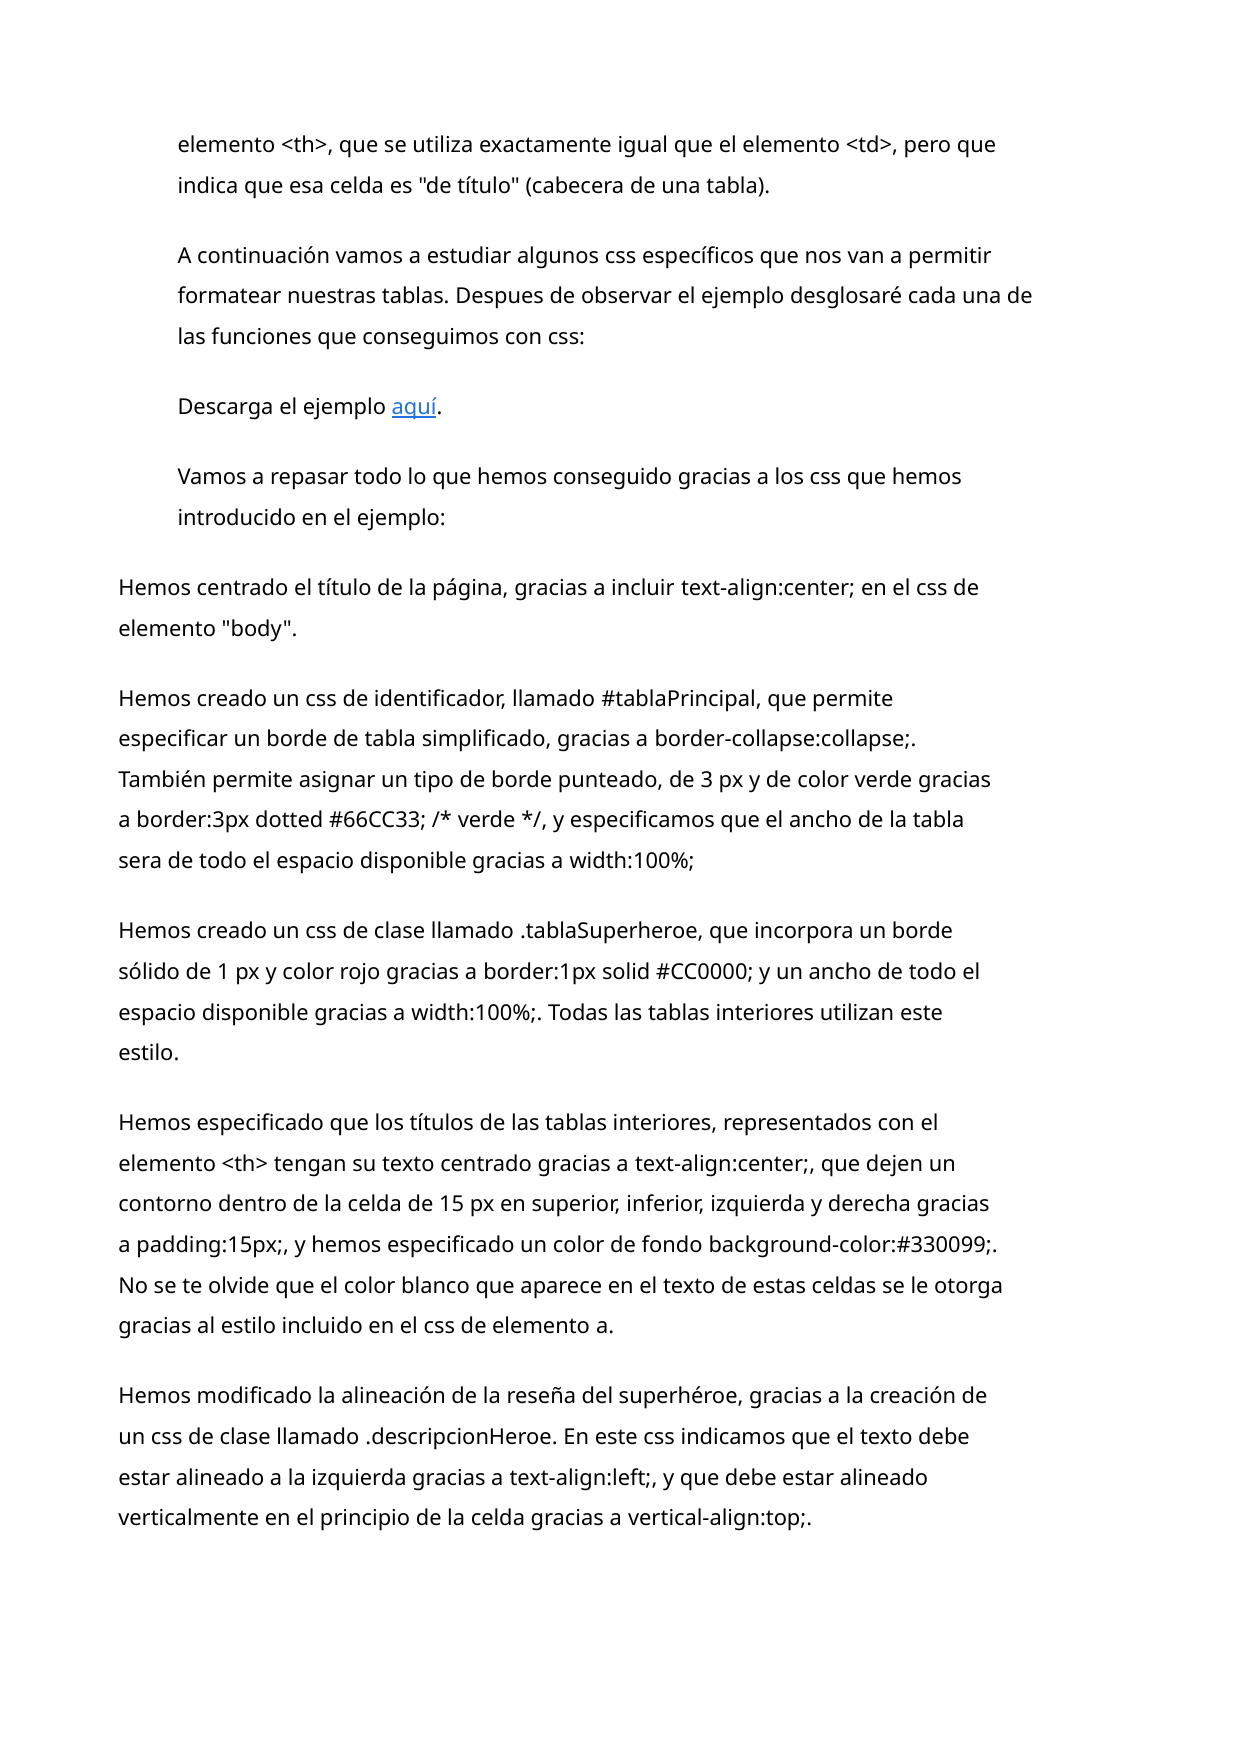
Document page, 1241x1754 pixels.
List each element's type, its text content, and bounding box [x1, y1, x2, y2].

text Hemos especificado que los títulos de las tablas interiores, representados con el elemento <th> tengan su texto centrado gracias a text-align:center;, que dejen un contorno dentro de la celda de 15 px en superior, inferior, izquierda y derecha gracias a padding:15px;, y hemos especificado un color de fondo background-color:#330099;. No se te olvide que el color blanco que aparece en el texto de estas celdas se le otorga gracias al estilo incluido en el css de elemento a. [118, 1096, 1004, 1340]
text A continuación vamos a estudiar algunos css específicos que nos van a permitir formatear nuestras tablas. Despues de observar el ejemplo desglosaré cada una de las funciones que conseguimos con css: [177, 229, 1063, 351]
text Vamos a repasar todo lo que hemos conseguido gracias a los css que hemos introducido en el ejemplo: [177, 450, 1063, 532]
text Hemos centrado el título de la página, gracias a incluir text-align:center; en el css de elemento "body". [118, 561, 1004, 642]
text Descarga el ejemplo aquí. [177, 380, 1063, 421]
text Hemos modificado la alineación de la reseña del superhéroe, gracias a la creación de un css de clase llamado .descripcionHeroe. En este css indicamos que el texto debe estar alineado a la izquierda gracias a text-align:left;, y que debe estar alineado verticalmente en el principio de la celda gracias a vertical-align:top;. [118, 1369, 1004, 1532]
text elemento <th>, que se utiliza exactamente igual que el elemento <td>, pero que indica que esa celda es "de título" (cabecera de una tabla). [177, 118, 1063, 199]
text Hemos creado un css de clase llamado .tablaSuperheroe, que incorpora un borde sólido de 1 px y color rojo gracias a border:1px solid #CC0000; y un ancho de todo el espacio disponible gracias a width:100%;. Todas las tablas interiores utilizan este estilo. [118, 904, 1004, 1067]
text Hemos creado un css de identificador, llamado #tablaPrincipal, que permite especificar un borde de tabla simplificado, gracias a border-collapse:collapse;. También permite asignar un tipo de borde punteado, de 3 px y de color verde gracias a border:3px dotted #66CC33; /* verde */, y especificamos que el ancho de la tabla sera de todo el espacio disponible gracias a width:100%; [118, 672, 1004, 875]
